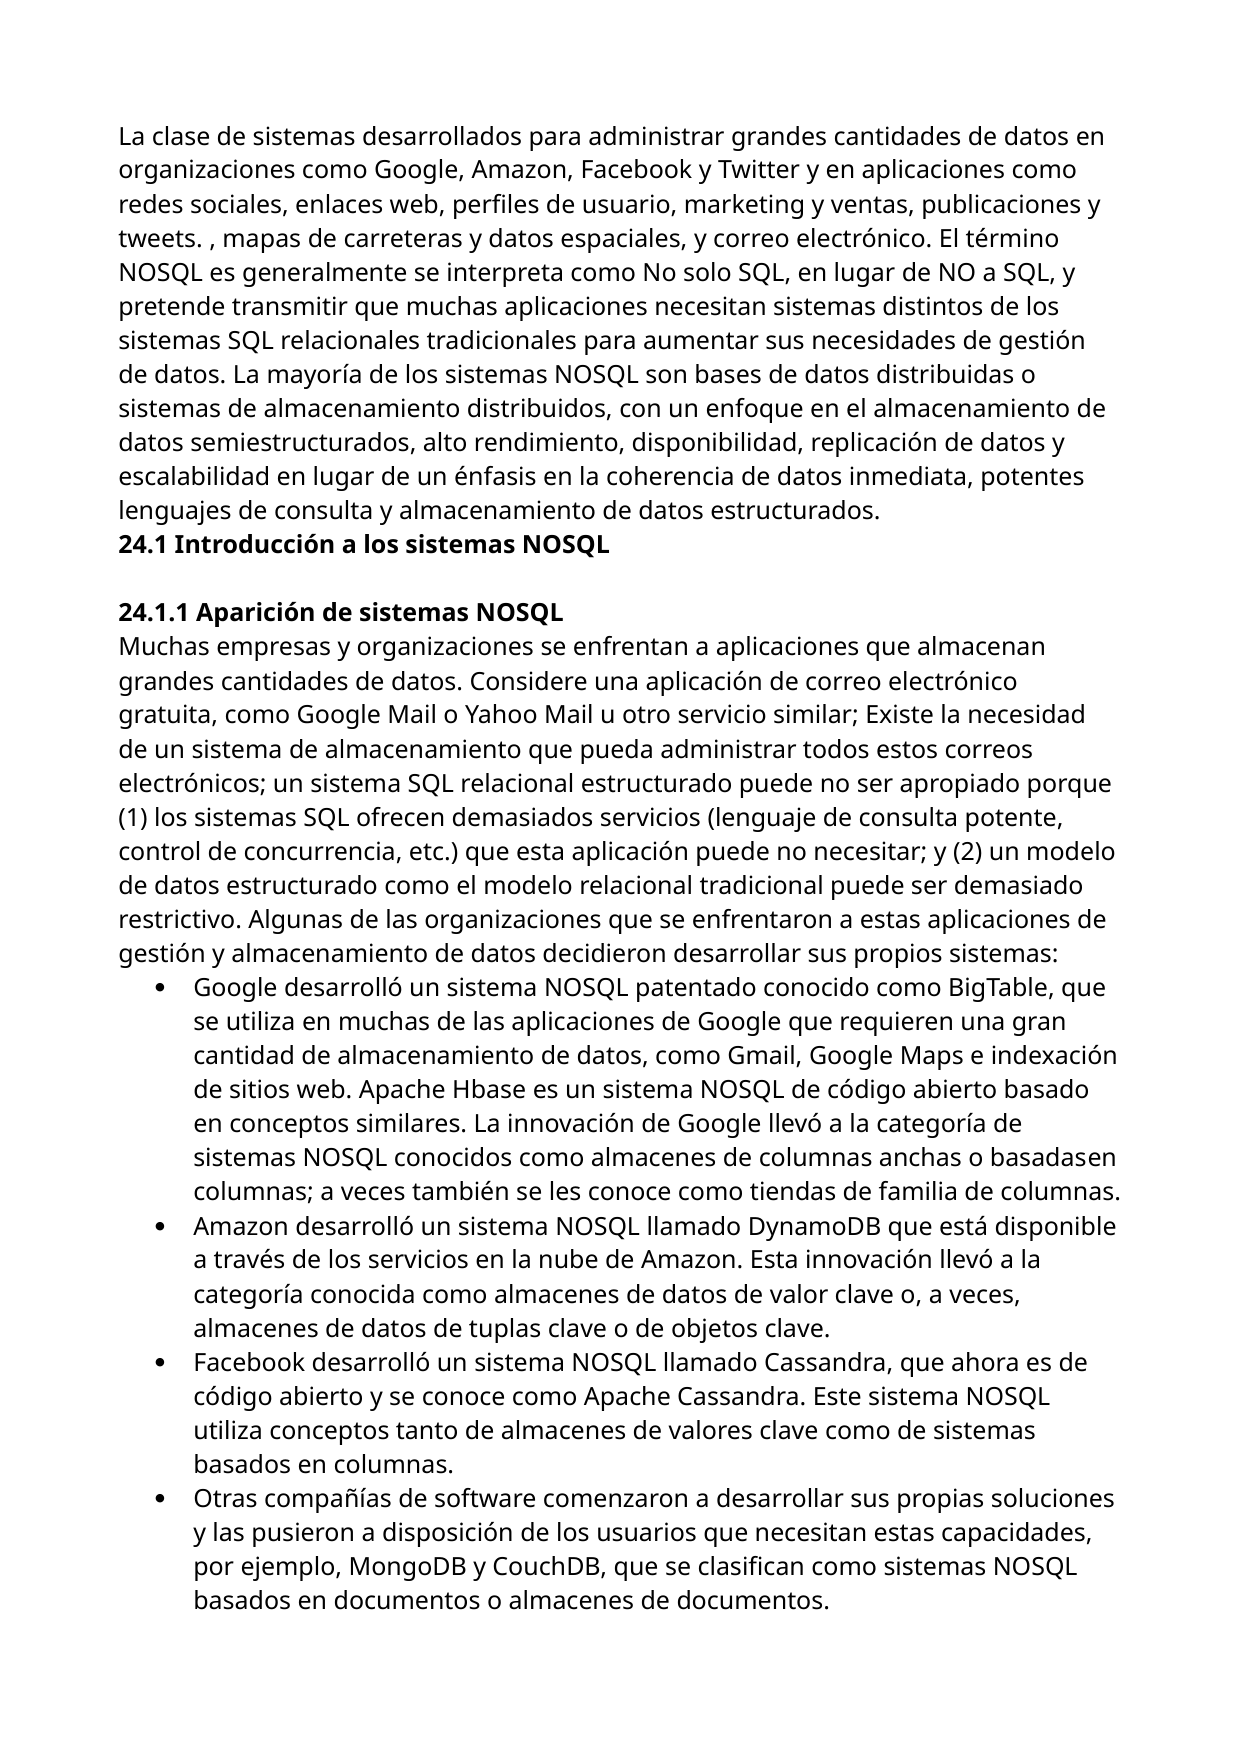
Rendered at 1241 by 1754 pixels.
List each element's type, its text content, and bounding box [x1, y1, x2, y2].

list Otras compañías de software comenzaron a desarrollar sus propias soluciones y las pusieron a disposición de los usuarios que necesitan estas capacidades, por ejemplo, MongoDB y CouchDB, que se clasifican como sistemas NOSQL basados ​​en documentos o almacenes de documentos. [156, 1481, 1122, 1617]
list Facebook desarrolló un sistema NOSQL llamado Cassandra, que ahora es de código abierto y se conoce como Apache Cassandra. Este sistema NOSQL utiliza conceptos tanto de almacenes de valores clave como de sistemas basados ​​en columnas. [156, 1344, 1122, 1481]
text 24.1.1 Aparición de sistemas NOSQL [118, 595, 1122, 629]
text 24.1 Introducción a los sistemas NOSQL [118, 527, 1122, 561]
text La clase de sistemas desarrollados para administrar grandes cantidades de datos en organizaciones como Google, Amazon, Facebook y Twitter y en aplicaciones como redes sociales, enlaces web, perfiles de usuario, marketing y ventas, publicaciones y tweets. , mapas de carreteras y datos espaciales, y correo electrónico. El término NOSQL es generalmente se interpreta como No solo SQL, en lugar de NO a SQL, y pretende transmitir que muchas aplicaciones necesitan sistemas distintos de los sistemas SQL relacionales tradicionales para aumentar sus necesidades de gestión de datos. La mayoría de los sistemas NOSQL son bases de datos distribuidas o sistemas de almacenamiento distribuidos, con un enfoque en el almacenamiento de datos semiestructurados, alto rendimiento, disponibilidad, replicación de datos y escalabilidad en lugar de un énfasis en la coherencia de datos inmediata, potentes lenguajes de consulta y almacenamiento de datos estructurados. [118, 118, 1122, 527]
list Google desarrolló un sistema NOSQL patentado conocido como BigTable, que se utiliza en muchas de las aplicaciones de Google que requieren una gran cantidad de almacenamiento de datos, como Gmail, Google Maps e indexación de sitios web. Apache Hbase es un sistema NOSQL de código abierto basado en conceptos similares. La innovación de Google llevó a la categoría de sistemas NOSQL conocidos como almacenes de columnas anchas o basadas​en columnas; a veces también se les conoce como tiendas de familia de columnas. [156, 970, 1122, 1208]
text Muchas empresas y organizaciones se enfrentan a aplicaciones que almacenan grandes cantidades de datos. Considere una aplicación de correo electrónico gratuita, como Google Mail o Yahoo Mail u otro servicio similar; Existe la necesidad de un sistema de almacenamiento que pueda administrar todos estos correos electrónicos; un sistema SQL relacional estructurado puede no ser apropiado porque (1) los sistemas SQL ofrecen demasiados servicios (lenguaje de consulta potente, control de concurrencia, etc.) que esta aplicación puede no necesitar; y (2) un modelo de datos estructurado como el modelo relacional tradicional puede ser demasiado restrictivo. Algunas de las organizaciones que se enfrentaron a estas aplicaciones de gestión y almacenamiento de datos decidieron desarrollar sus propios sistemas: [118, 629, 1122, 970]
list Amazon desarrolló un sistema NOSQL llamado DynamoDB que está disponible a través de los servicios en la nube de Amazon. Esta innovación llevó a la categoría conocida como almacenes de datos de valor clave o, a veces, almacenes de datos de tuplas clave o de objetos clave. [156, 1208, 1122, 1344]
